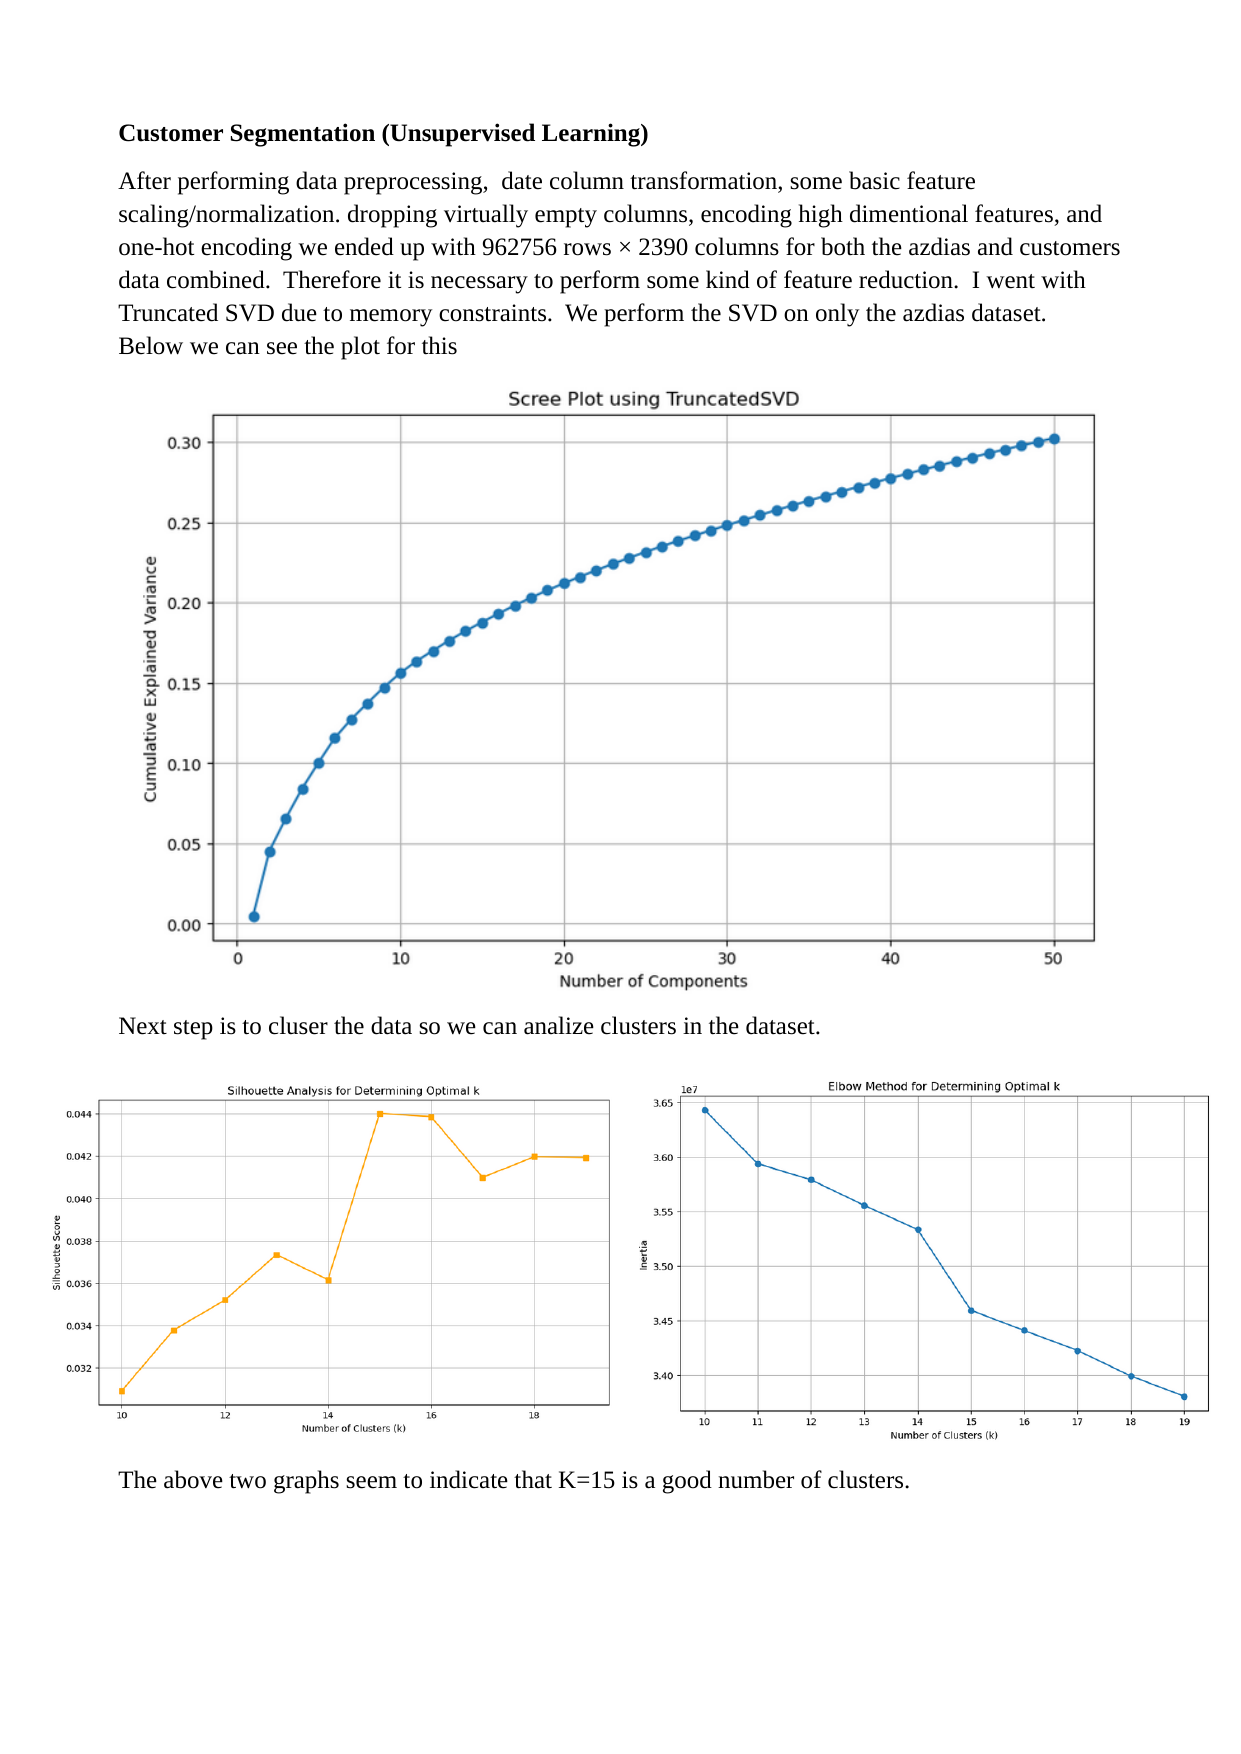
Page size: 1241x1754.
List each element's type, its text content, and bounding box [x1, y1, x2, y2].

picture [639, 1071, 1241, 1448]
picture [118, 378, 1123, 1007]
picture [44, 1082, 626, 1446]
text The above two graphs seem to indicate that K=15 is a good number of clusters. [118, 1466, 1122, 1494]
text Customer Segmentation (Unsupervised Learning) [118, 118, 1122, 147]
text After performing data preprocessing, date column transformation, some basic feature scaling/normalization. dropping virtually empty columns, encoding high dimentional features, and one-hot encoding we ended up with 962756 rows × 2390 columns for both the azdias and customers data combined. Therefore it is necessary to perform some kind of feature reduction. I went with Truncated SVD due to memory constraints. We perform the SVD on only the azdias dataset. Below we can see the plot for this [118, 166, 1122, 359]
text Next step is to cluser the data so we can analize clusters in the dataset. [118, 1007, 1122, 1040]
